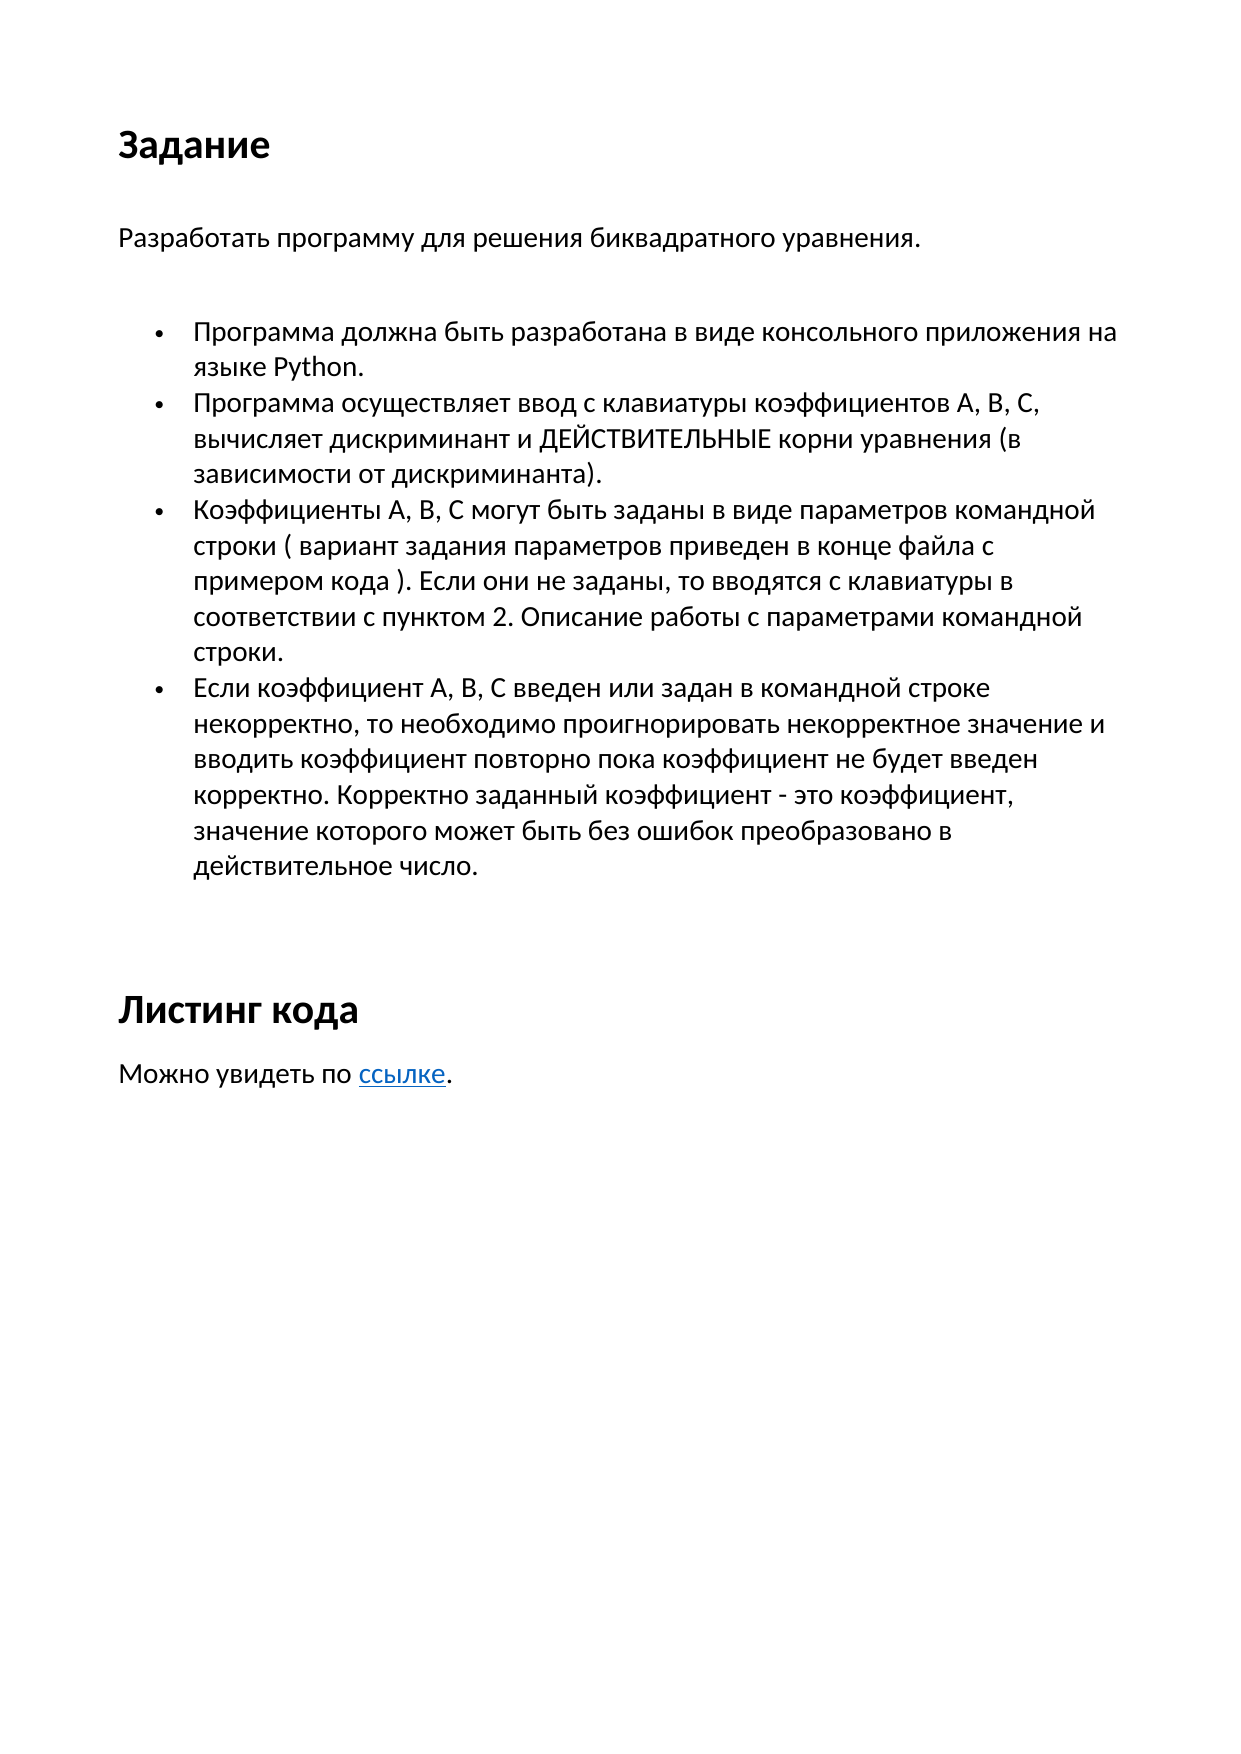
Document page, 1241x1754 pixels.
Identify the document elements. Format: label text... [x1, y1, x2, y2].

text Разработать программу для решения биквадратного уравнения. [118, 219, 1122, 254]
text Задание [118, 118, 1122, 169]
text Листинг кода [118, 983, 1122, 1034]
list Программа осуществляет ввод с клавиатуры коэффициентов А, В, С, вычисляет дискриминант и ДЕЙСТВИТЕЛЬНЫЕ корни уравнения (в зависимости от дискриминанта). [156, 384, 1122, 491]
list Коэффициенты А, В, С могут быть заданы в виде параметров командной строки ( вариант задания параметров приведен в конце файла с примером кода ). Если они не заданы, то вводятся с клавиатуры в соответствии с пунктом 2. Описание работы с параметрами командной строки. [156, 491, 1122, 669]
text Можно увидеть по ссылке. [118, 1055, 1122, 1091]
list Программа должна быть разработана в виде консольного приложения на языке Python. [156, 313, 1122, 384]
list Если коэффициент А, В, С введен или задан в командной строке некорректно, то необходимо проигнорировать некорректное значение и вводить коэффициент повторно пока коэффициент не будет введен корректно. Корректно заданный коэффициент - это коэффициент, значение которого может быть без ошибок преобразовано в действительное число. [156, 669, 1122, 883]
